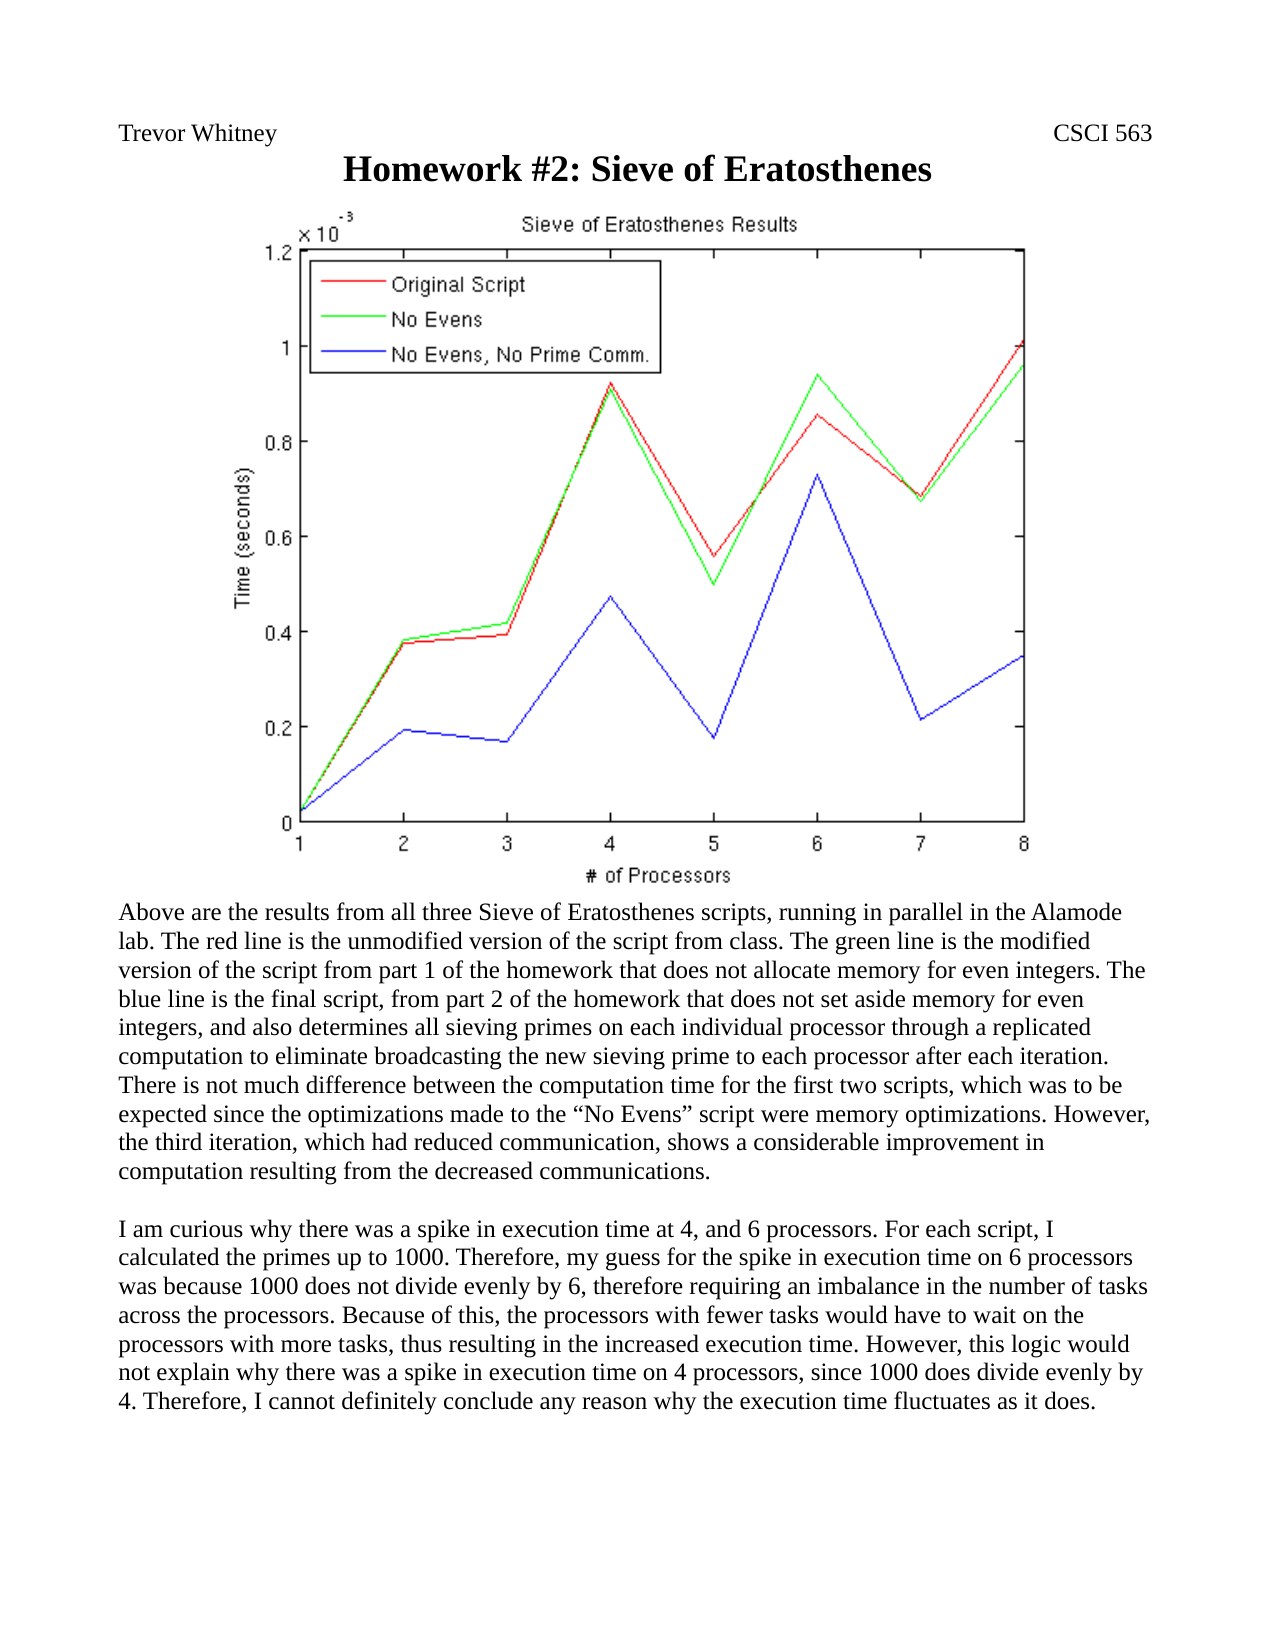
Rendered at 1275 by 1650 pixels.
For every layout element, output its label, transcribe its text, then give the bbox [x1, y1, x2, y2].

text I am curious why there was a spike in execution time at 4, and 6 processors. For each script, I calculated the primes up to 1000. Therefore, my guess for the spike in execution time on 6 processors was because 1000 does not divide evenly by 6, therefore requiring an imbalance in the number of tasks across the processors. Because of this, the processors with fewer tasks would have to wait on the processors with more tasks, thus resulting in the increased execution time. However, this logic would not explain why there was a spike in execution time on 4 processors, since 1000 does divide evenly by 4. Therefore, I cannot definitely conclude any reason why the execution time fluctuates as it does. [118, 1214, 1157, 1415]
picture [178, 197, 1112, 898]
text Above are the results from all three Sieve of Eratosthenes scripts, running in parallel in the Alamode lab. The red line is the unmodified version of the script from class. The green line is the modified version of the script from part 1 of the homework that does not allocate memory for even integers. The blue line is the final script, from part 2 of the homework that does not set aside memory for even integers, and also determines all sieving primes on each individual processor through a replicated computation to eliminate broadcasting the new sieving prime to each processor after each iteration. There is not much difference between the computation time for the first two scripts, which was to be expected since the optimizations made to the “No Evens” script were memory optimizations. However, the third iteration, which had reduced communication, shows a considerable improvement in computation resulting from the decreased communications. [118, 190, 1157, 1185]
text Homework #2: Sieve of Eratosthenes [118, 147, 1157, 190]
text Trevor Whitney CSCI 563 [118, 118, 1157, 147]
